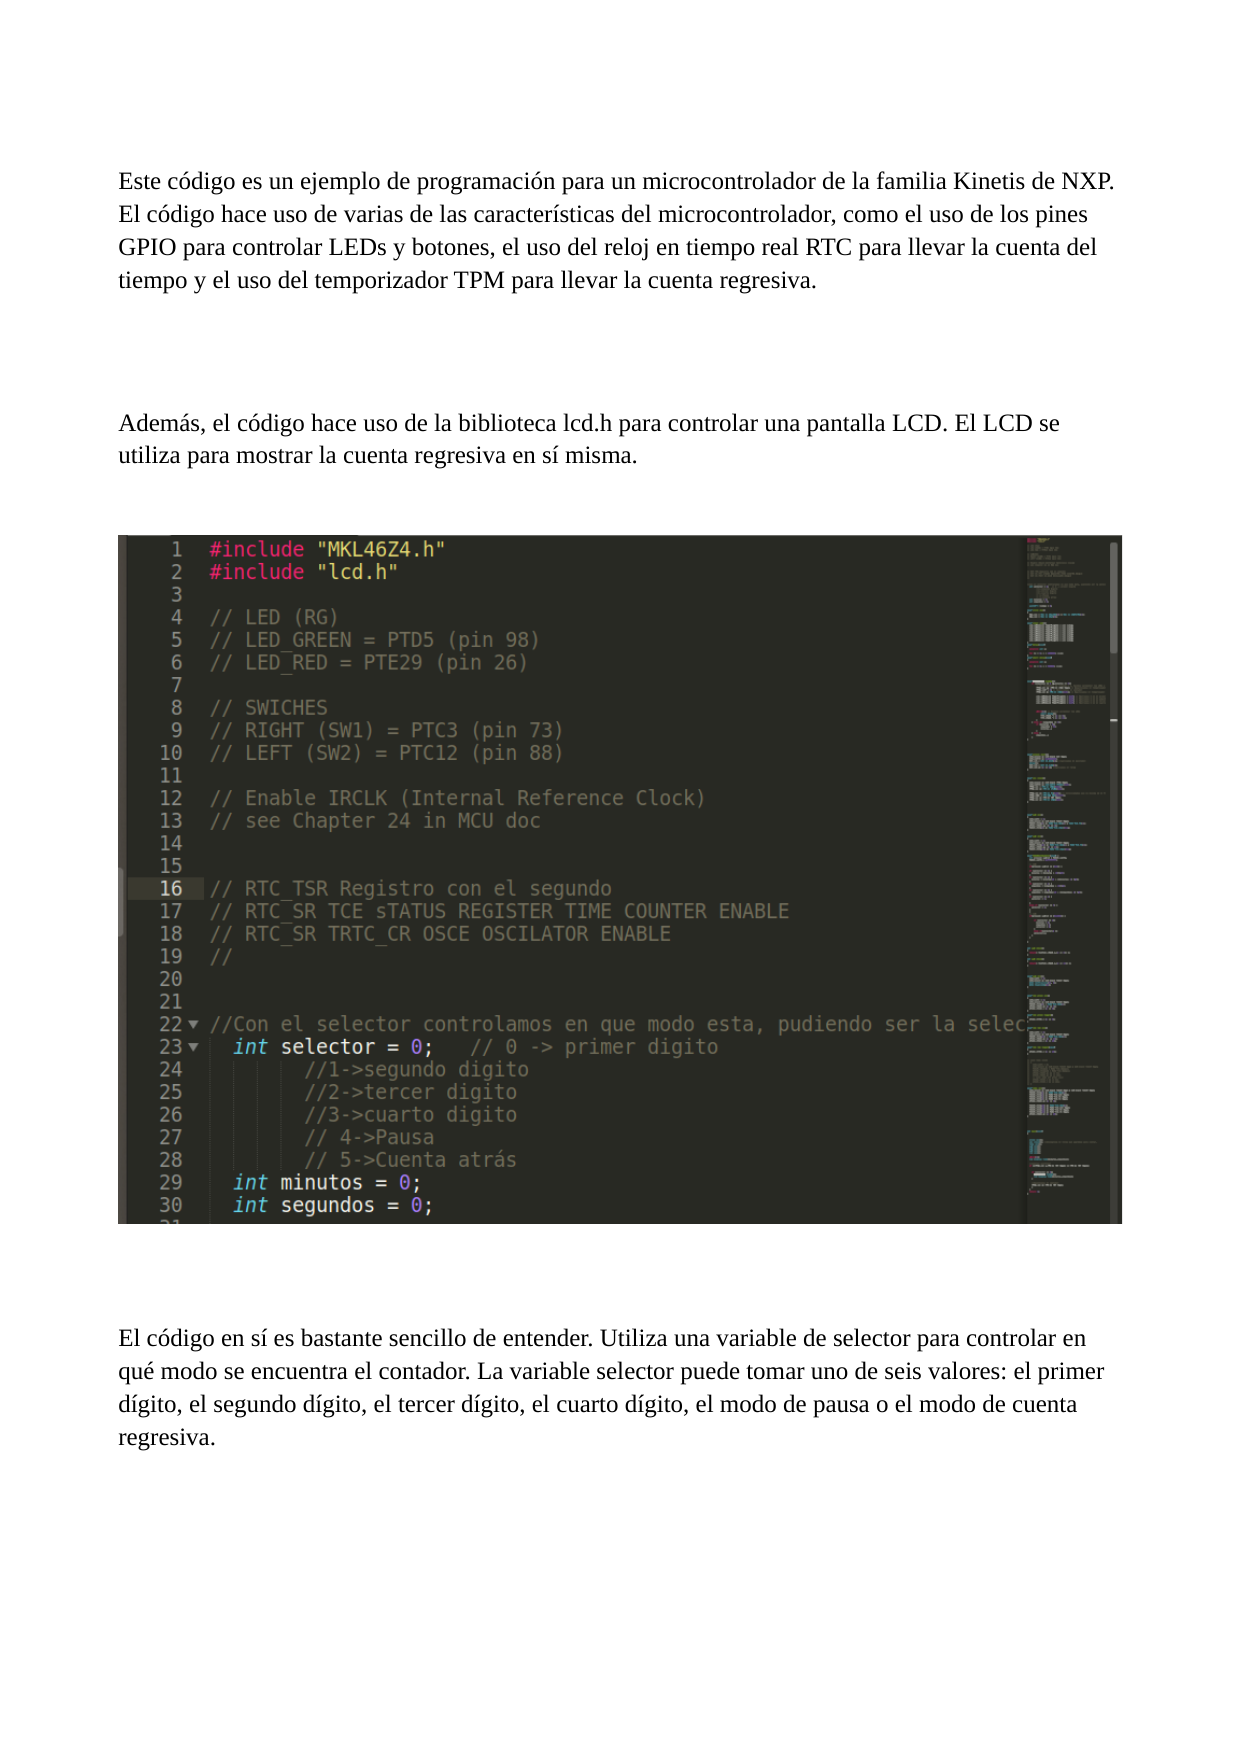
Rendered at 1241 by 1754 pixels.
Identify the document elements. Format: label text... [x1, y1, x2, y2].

text Además, el código hace uso de la biblioteca lcd.h para controlar una pantalla LCD. El LCD se utiliza para mostrar la cuenta regresiva en sí misma. [118, 408, 1122, 469]
picture [118, 535, 1123, 1224]
text Este código es un ejemplo de programación para un microcontrolador de la familia Kinetis de NXP. El código hace uso de varias de las características del microcontrolador, como el uso de los pines GPIO para controlar LEDs y botones, el uso del reloj en tiempo real RTC para llevar la cuenta del tiempo y el uso del temporizador TPM para llevar la cuenta regresiva. [118, 166, 1122, 293]
text El código en sí es bastante sencillo de entender. Utiliza una variable de selector para controlar en qué modo se encuentra el contador. La variable selector puede tomar uno de seis valores: el primer dígito, el segundo dígito, el tercer dígito, el cuarto dígito, el modo de pausa o el modo de cuenta regresiva. [118, 1323, 1122, 1451]
